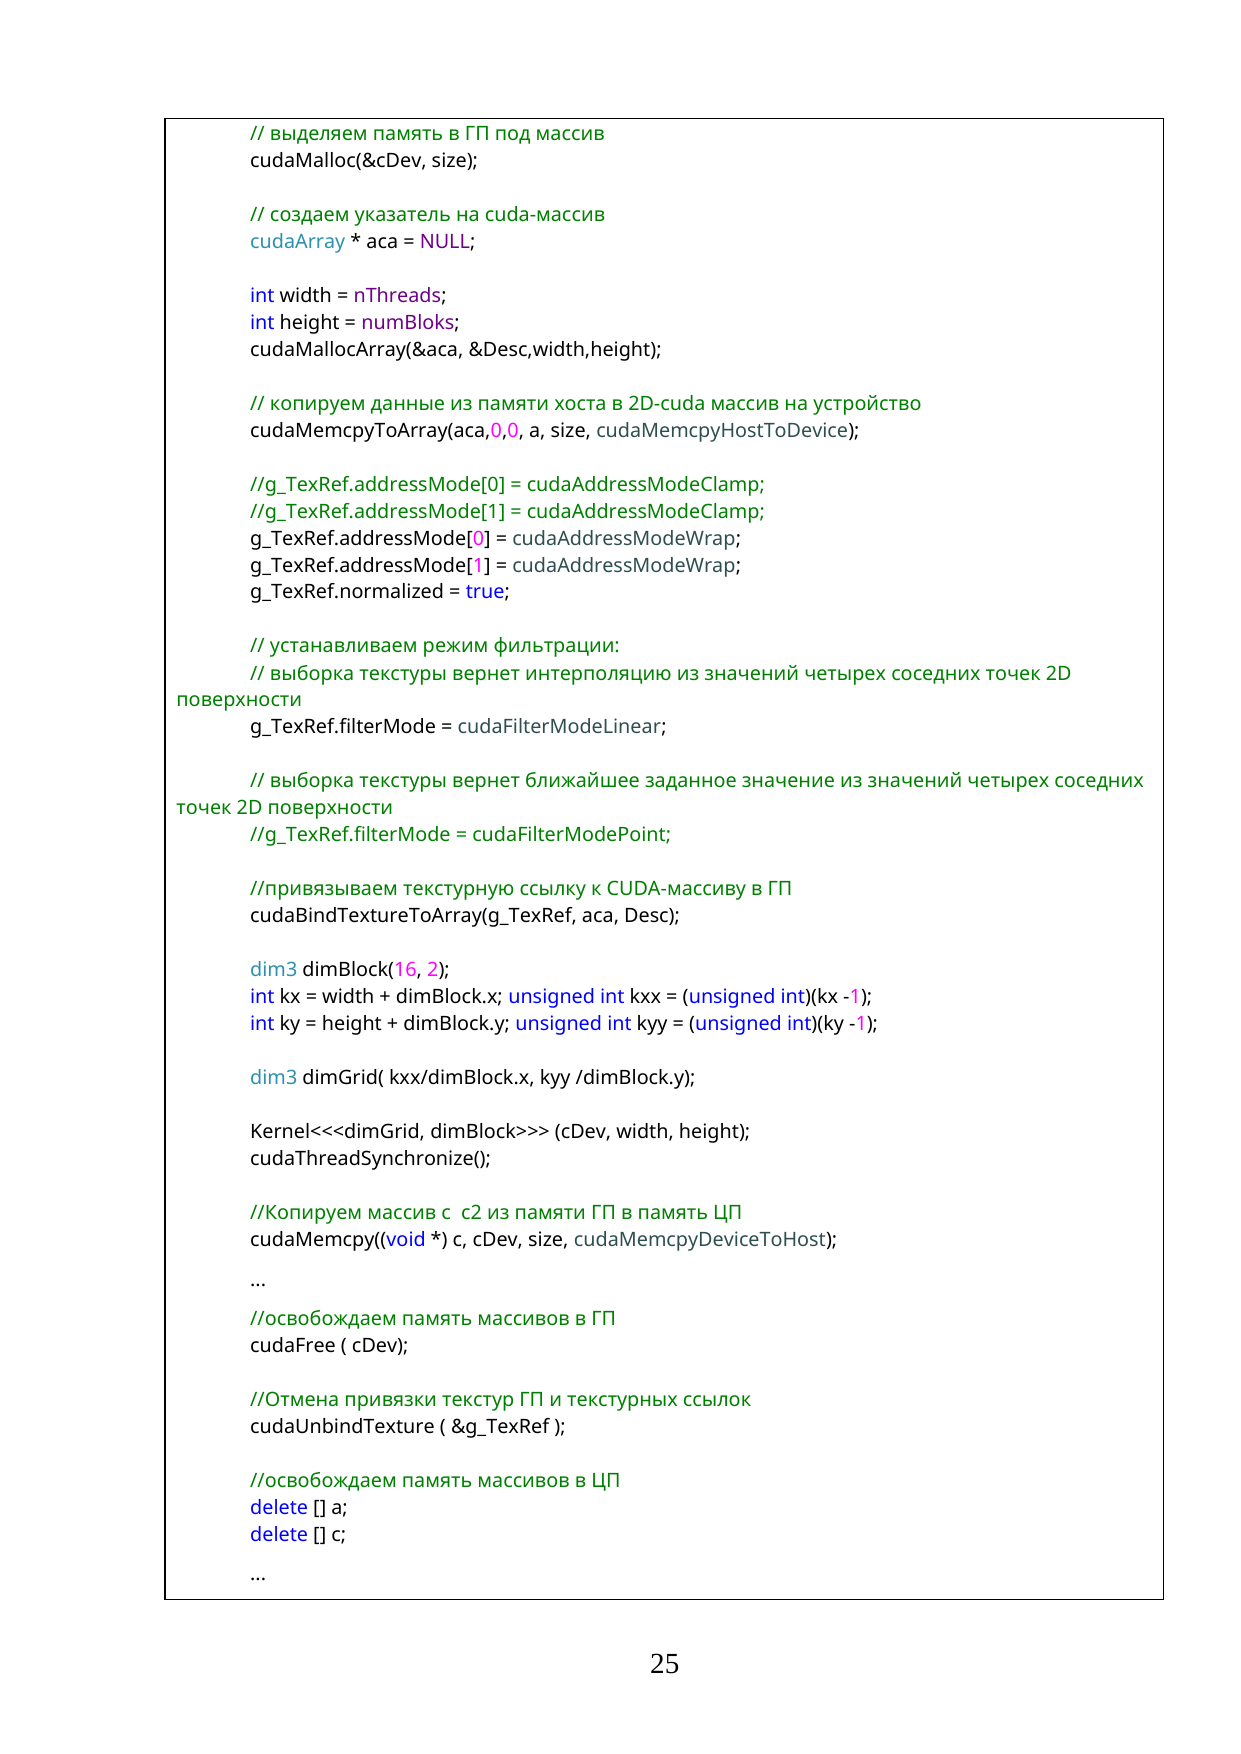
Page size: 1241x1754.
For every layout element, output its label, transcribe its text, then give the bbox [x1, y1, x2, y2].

table_cell // выделяем память в ГП под массив cudaMalloc(&cDev, size); // создаем указатель на cuda-массив cudaArray * aca = NULL; int width = nThreads; int height = numBloks; cudaMallocArray(&aca, &Desc,width,height); // копируем данные из памяти хоста в 2D-cuda массив на устройство cudaMemcpyToArray(aca,0,0, a, size, cudaMemcpyHostToDevice); //g_TexRef.addressMode[0] = cudaAddressModeClamp; //g_TexRef.addressMode[1] = cudaAddressModeClamp; g_TexRef.addressMode[0] = cudaAddressModeWrap; g_TexRef.addressMode[1] = cudaAddressModeWrap; g_TexRef.normalized = true; // устанавливаем режим фильтрации: // выборка текстуры вернет интерполяцию из значений четырех соседних точек 2D поверхности g_TexRef.filterMode = cudaFilterModeLinear; // выборка текстуры вернет ближайшее заданное значение из значений четырех соседних точек 2D поверхности //g_TexRef.filterMode = cudaFilterModePoint; //привязываем текстурную ссылку к CUDA-массиву в ГП cudaBindTextureToArray(g_TexRef, aca, Desc); dim3 dimBlock(16, 2); int kx = width + dimBlock.x; unsigned int kxx = (unsigned int)(kx -1); int ky = height + dimBlock.y; unsigned int kyy = (unsigned int)(ky -1); dim3 dimGrid( kxx/dimBlock.x, kyy /dimBlock.y); Kernel<<<dimGrid, dimBlock>>> (cDev, width, height); cudaThreadSynchronize(); //Копируем массив с c2 из памяти ГП в память ЦП cudaMemcpy((void *) c, cDev, size, cudaMemcpyDeviceToHost); ... //освобождаем память массивов в ГП cudaFree ( cDev); //Отмена привязки текстур ГП и текстурных ссылок cudaUnbindTexture ( &g_TexRef ); //освобождаем память массивов в ЦП delete [] a; delete [] c; ... [166, 119, 1163, 1599]
